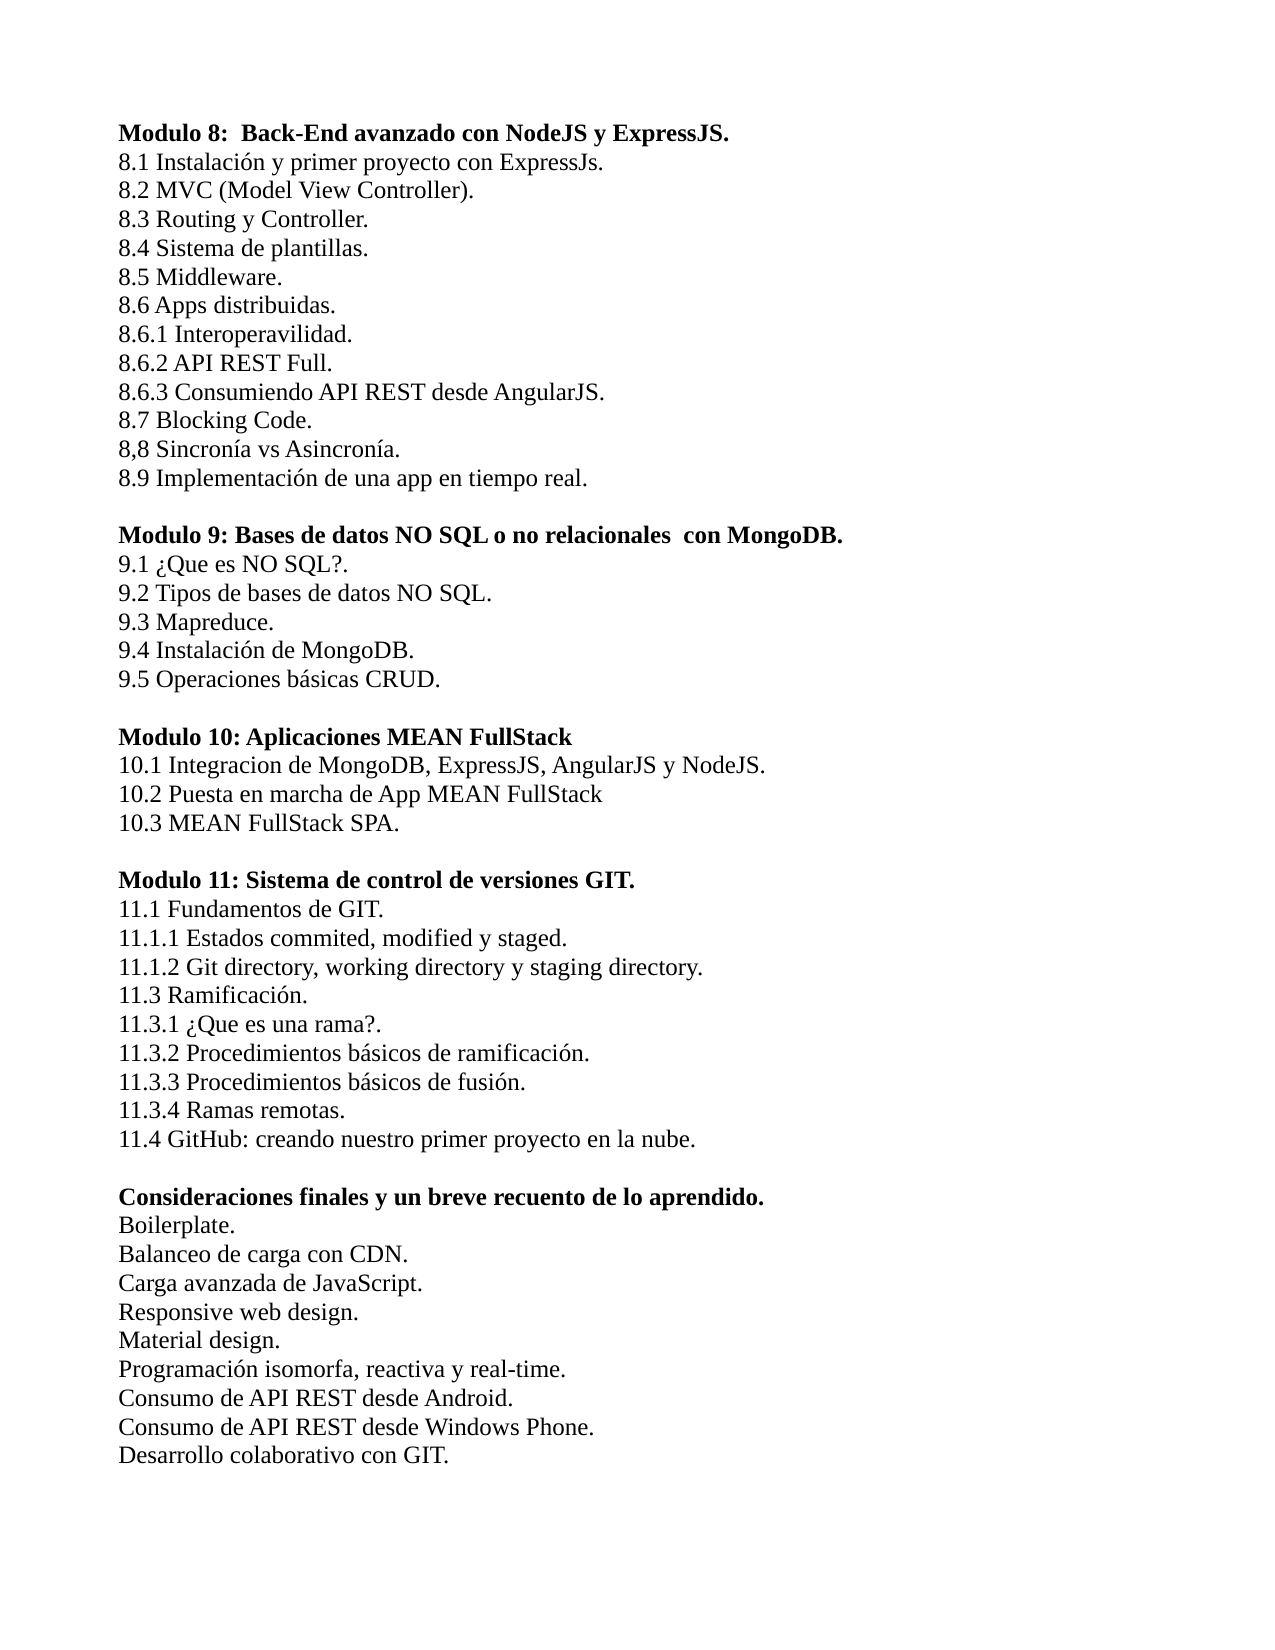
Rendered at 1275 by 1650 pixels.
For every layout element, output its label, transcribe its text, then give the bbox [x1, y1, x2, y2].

text 10.3 MEAN FullStack SPA. [118, 808, 1157, 837]
text 8.9 Implementación de una app en tiempo real. [118, 463, 1157, 492]
text 11.3.1 ¿Que es una rama?. [118, 1009, 1157, 1038]
text Carga avanzada de JavaScript. [118, 1268, 1157, 1297]
text 11.1.2 Git directory, working directory y staging directory. [118, 952, 1157, 981]
text Responsive web design. [118, 1297, 1157, 1326]
text 8.1 Instalación y primer proyecto con ExpressJs. [118, 147, 1157, 176]
text Programación isomorfa, reactiva y real-time. [118, 1354, 1157, 1383]
text Modulo 10: Aplicaciones MEAN FullStack [118, 722, 1157, 751]
text 9.1 ¿Que es NO SQL?. [118, 549, 1157, 578]
text 10.2 Puesta en marcha de App MEAN FullStack [118, 779, 1157, 808]
text 8.7 Blocking Code. [118, 406, 1157, 434]
text 9.3 Mapreduce. [118, 607, 1157, 636]
text 8.6 Apps distribuidas. [118, 291, 1157, 319]
text 11.3 Ramificación. [118, 981, 1157, 1009]
text Modulo 9: Bases de datos NO SQL o no relacionales con MongoDB. [118, 521, 1157, 549]
text 11.4 GitHub: creando nuestro primer proyecto en la nube. [118, 1124, 1157, 1153]
text Balanceo de carga con CDN. [118, 1239, 1157, 1268]
text 11.3.2 Procedimientos básicos de ramificación. [118, 1038, 1157, 1067]
text 11.3.3 Procedimientos básicos de fusión. [118, 1067, 1157, 1096]
text Modulo 11: Sistema de control de versiones GIT. [118, 866, 1157, 894]
text Consumo de API REST desde Android. [118, 1383, 1157, 1412]
text 9.2 Tipos de bases de datos NO SQL. [118, 578, 1157, 607]
text Modulo 8: Back-End avanzado con NodeJS y ExpressJS. [118, 118, 1157, 147]
text 8.6.2 API REST Full. [118, 348, 1157, 377]
text 9.4 Instalación de MongoDB. [118, 636, 1157, 664]
text 8.5 Middleware. [118, 262, 1157, 291]
text 8.3 Routing y Controller. [118, 204, 1157, 233]
text Boilerplate. [118, 1211, 1157, 1239]
text Consumo de API REST desde Windows Phone. [118, 1412, 1157, 1441]
text 10.1 Integracion de MongoDB, ExpressJS, AngularJS y NodeJS. [118, 751, 1157, 779]
text Consideraciones finales y un breve recuento de lo aprendido. [118, 1182, 1157, 1211]
text 11.1 Fundamentos de GIT. [118, 894, 1157, 923]
text 11.1.1 Estados commited, modified y staged. [118, 923, 1157, 952]
text 8.2 MVC (Model View Controller). [118, 176, 1157, 204]
text Desarrollo colaborativo con GIT. [118, 1441, 1157, 1469]
text 8,8 Sincronía vs Asincronía. [118, 434, 1157, 463]
text 8.4 Sistema de plantillas. [118, 233, 1157, 262]
text 8.6.3 Consumiendo API REST desde AngularJS. [118, 377, 1157, 406]
text 11.3.4 Ramas remotas. [118, 1096, 1157, 1124]
text 9.5 Operaciones básicas CRUD. [118, 664, 1157, 693]
text Material design. [118, 1326, 1157, 1354]
text 8.6.1 Interoperavilidad. [118, 319, 1157, 348]
